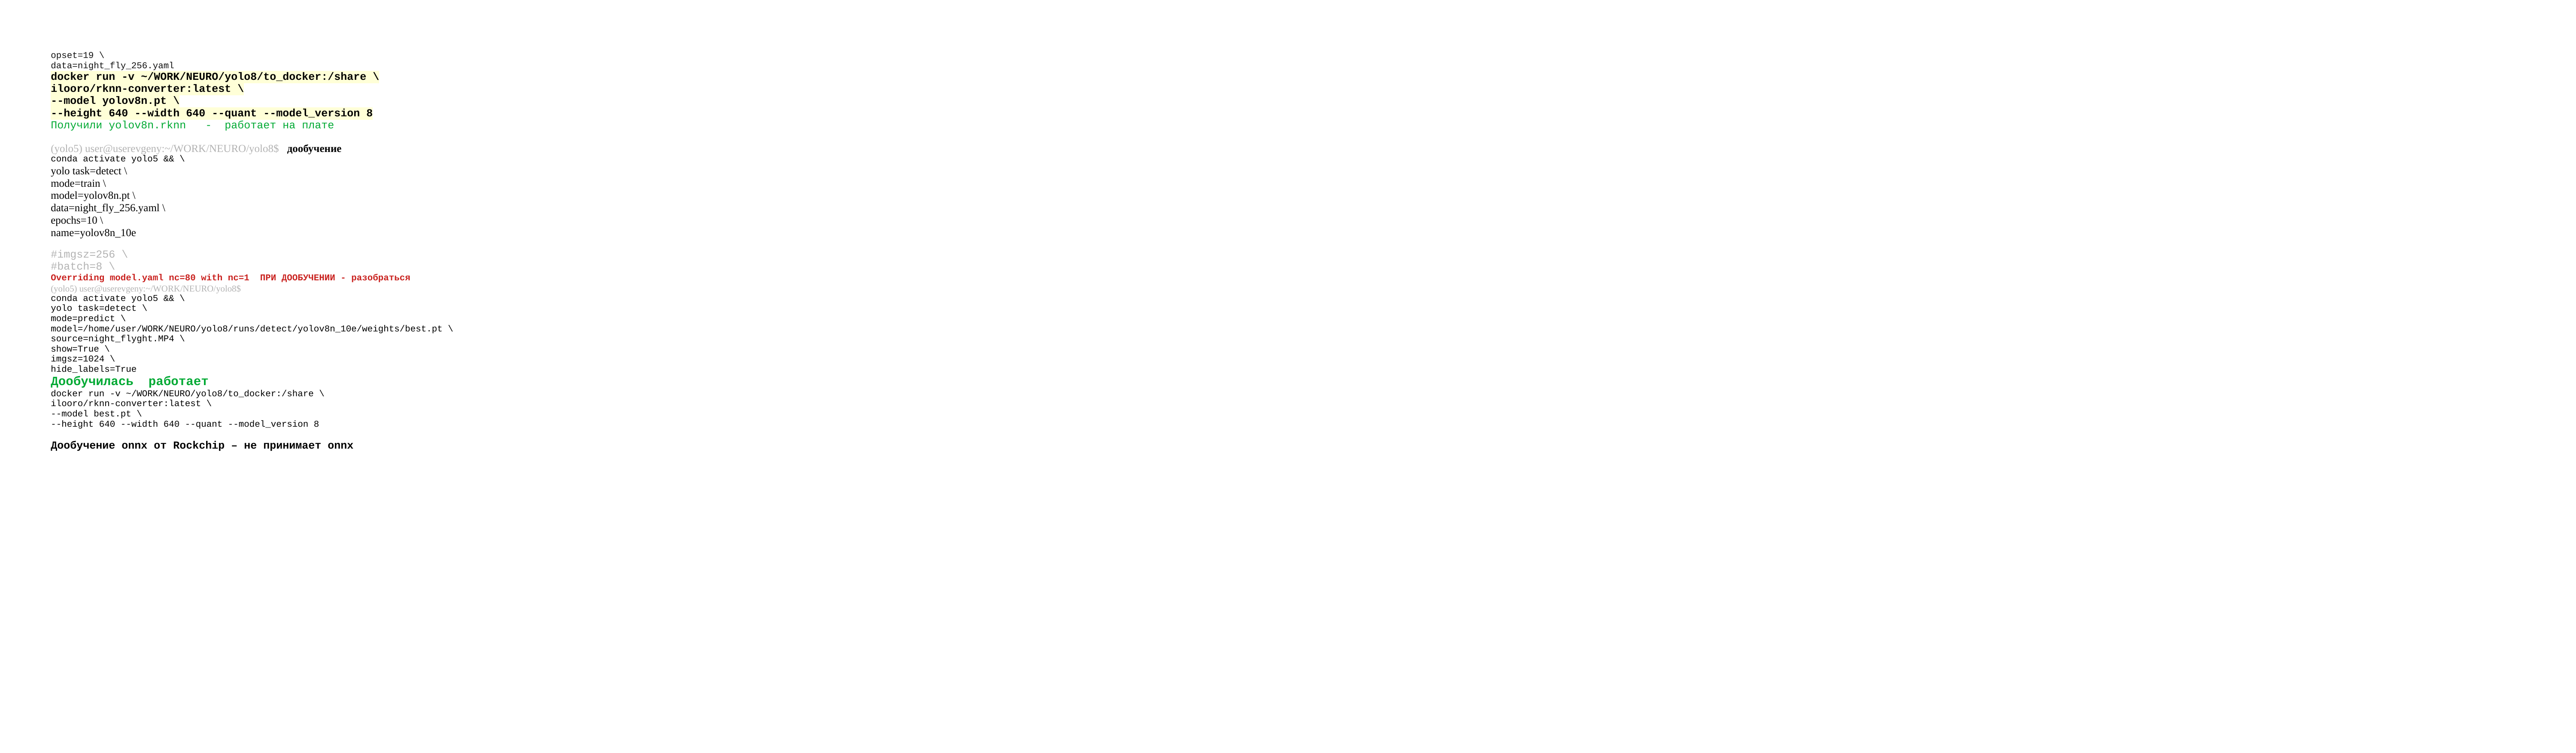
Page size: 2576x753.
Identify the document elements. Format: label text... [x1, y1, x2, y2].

text #imgsz=256 \ [51, 249, 2525, 261]
text docker run -v ~/WORK/NEURO/yolo8/to_docker:/share \ [51, 389, 2525, 399]
text show=True \ [51, 344, 2525, 355]
text mode=train \ [51, 177, 2525, 189]
text Дообучение onnx от Rockchip – не принимает onnx [51, 440, 2525, 452]
text imgsz=1024 \ [51, 355, 2525, 364]
text (yolo5) user@userevgeny:~/WORK/NEURO/yolo8$ дообучение [51, 142, 2525, 154]
text ilooro/rknn-converter:latest \ [51, 83, 2525, 95]
text #batch=8 \ [51, 261, 2525, 273]
text --model yolov8n.pt \ [51, 95, 2525, 107]
text epochs=10 \ [51, 214, 2525, 226]
text source=night_flyght.MP4 \ [51, 334, 2525, 344]
text Overriding model.yaml nc=80 with nc=1 ПРИ ДООБУЧЕНИИ - разобраться [51, 273, 2525, 283]
text (yolo5) user@userevgeny:~/WORK/NEURO/yolo8$ [51, 283, 2525, 294]
text model=/home/user/WORK/NEURO/yolo8/runs/detect/yolov8n_10e/weights/best.pt \ [51, 324, 2525, 334]
text hide_labels=True [51, 364, 2525, 375]
text data=night_fly_256.yaml [51, 61, 2525, 71]
text --height 640 --width 640 --quant --model_version 8 [51, 419, 2525, 429]
text Дообучилась работает [51, 375, 2525, 389]
text yolo task=detect \ [51, 164, 2525, 177]
text --height 640 --width 640 --quant --model_version 8 [51, 107, 2525, 120]
text data=night_fly_256.yaml \ [51, 201, 2525, 214]
text conda activate yolo5 && \ [51, 294, 2525, 304]
text docker run -v ~/WORK/NEURO/yolo8/to_docker:/share \ [51, 71, 2525, 83]
text model=yolov8n.pt \ [51, 189, 2525, 201]
text conda activate yolo5 && \ [51, 154, 2525, 164]
text mode=predict \ [51, 314, 2525, 324]
text --model best.pt \ [51, 409, 2525, 419]
text ilooro/rknn-converter:latest \ [51, 399, 2525, 409]
text Получили yolov8n.rknn - работает на плате [51, 120, 2525, 132]
text opset=19 \ [51, 51, 2525, 61]
text yolo task=detect \ [51, 304, 2525, 314]
text name=yolov8n_10e [51, 226, 2525, 239]
